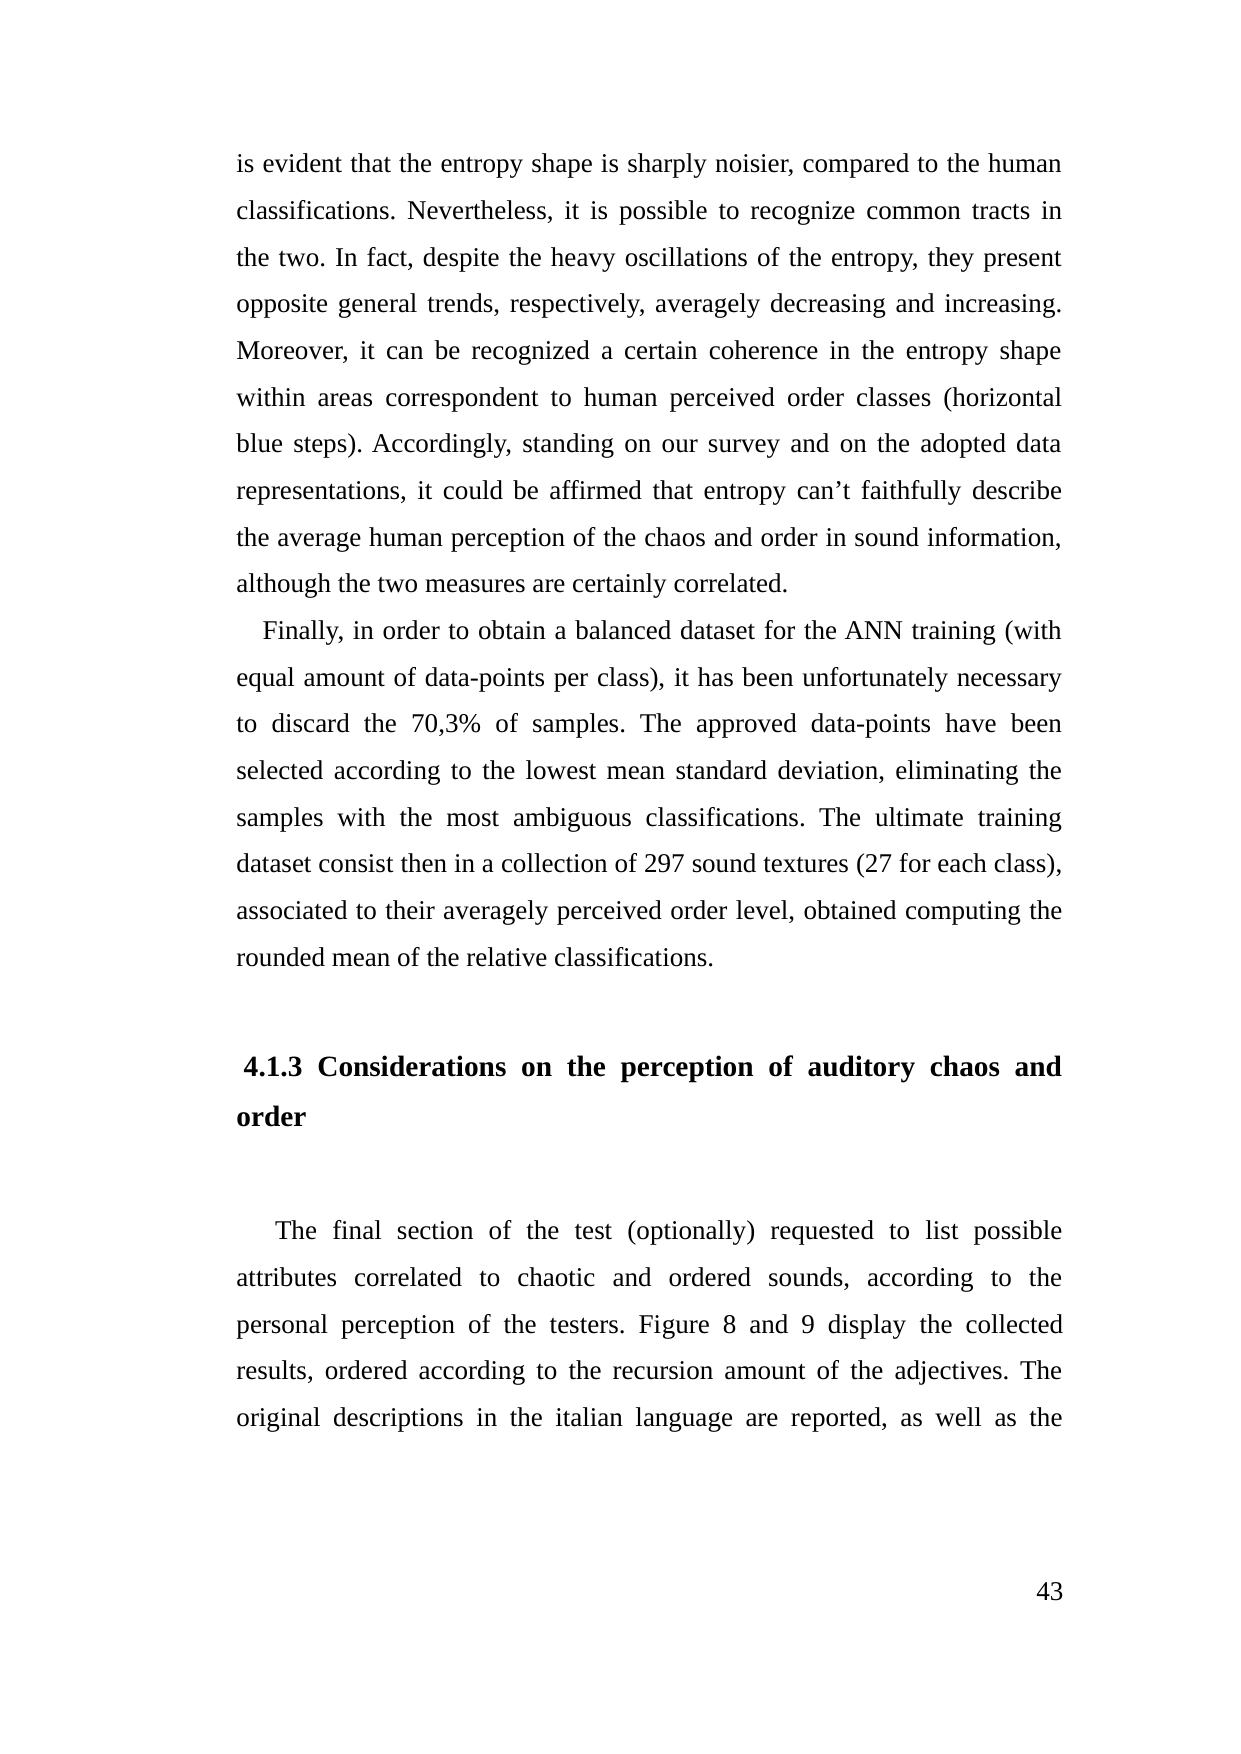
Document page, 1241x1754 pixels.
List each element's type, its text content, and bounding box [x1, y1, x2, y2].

text Finally, in order to obtain a balanced dataset for the ANN training (with equal amount of data-points per class), it has been unfortunately necessary to discard the 70,3% of samples. The approved data-points have been selected according to the lowest mean standard deviation, eliminating the samples with the most ambiguous classifications. The ultimate training dataset consist then in a collection of 297 sound textures (27 for each class), associated to their averagely perceived order level, obtained computing the rounded mean of the relative classifications. [236, 614, 1063, 972]
text The final section of the test (optionally) requested to list possible attributes correlated to chaotic and ordered sounds, according to the personal perception of the testers. Figure 8 and 9 display the collected results, ordered according to the recursion amount of the adjectives. The original descriptions in the italian language are reported, as well as the [236, 1214, 1063, 1432]
subtitle Considerations on the perception of auditory chaos and order [236, 1049, 1063, 1133]
text is evident that the entropy shape is sharply noisier, compared to the human classifications. Nevertheless, it is possible to recognize common tracts in the two. In fact, despite the heavy oscillations of the entropy, they present opposite general trends, respectively, averagely decreasing and increasing. Moreover, it can be recognized a certain coherence in the entropy shape within areas correspondent to human perceived order classes (horizontal blue steps). Accordingly, standing on our survey and on the adopted data representations, it could be affirmed that entropy can’t faithfully describe the average human perception of the chaos and order in sound information, although the two measures are certainly correlated. [236, 148, 1063, 599]
